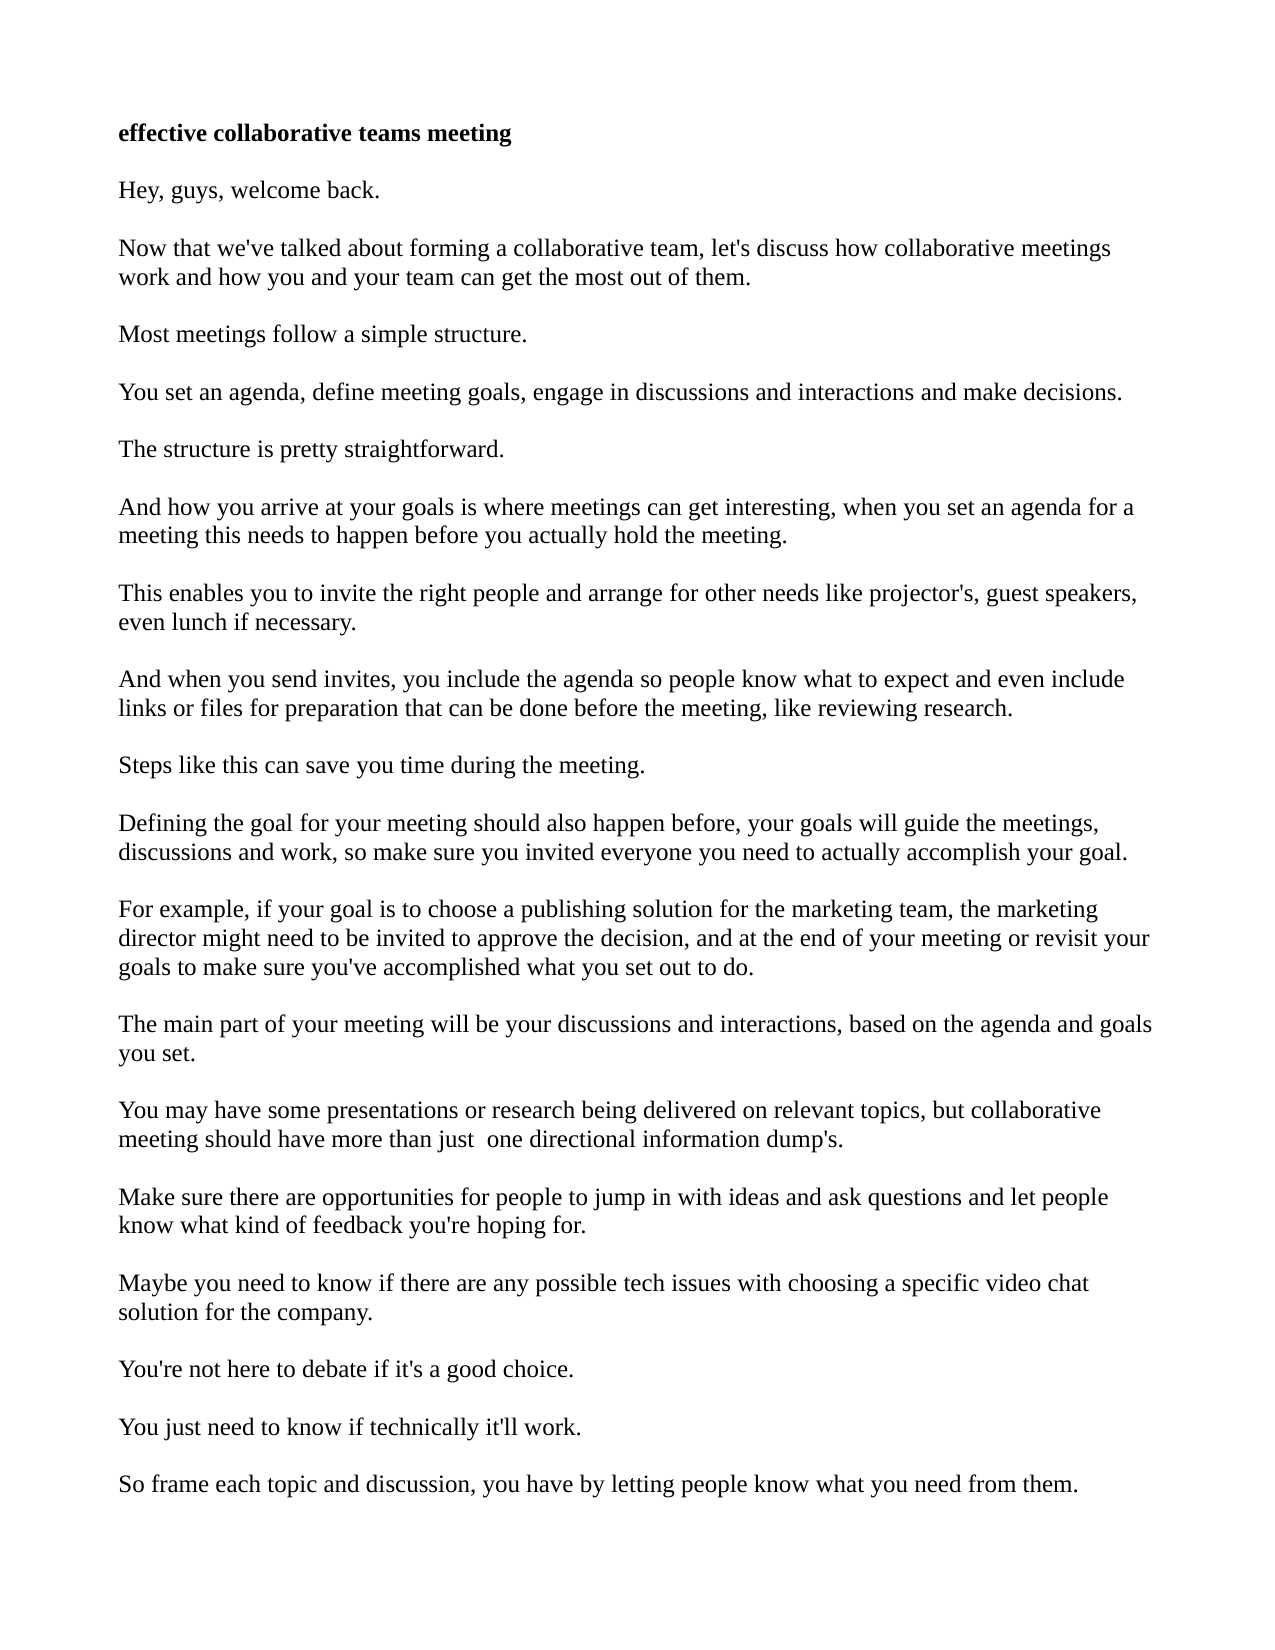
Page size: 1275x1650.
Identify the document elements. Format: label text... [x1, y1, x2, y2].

text And when you send invites, you include the agenda so people know what to expect and even include links or files for preparation that can be done before the meeting, like reviewing research. [118, 664, 1157, 722]
text You may have some presentations or research being delivered on relevant topics, but collaborative meeting should have more than just one directional information dump's. [118, 1096, 1157, 1153]
text Now that we've talked about forming a collaborative team, let's discuss how collaborative meetings work and how you and your team can get the most out of them. [118, 233, 1157, 291]
text This enables you to invite the right people and arrange for other needs like projector's, guest speakers, even lunch if necessary. [118, 578, 1157, 636]
text Maybe you need to know if there are any possible tech issues with choosing a specific video chat solution for the company. [118, 1268, 1157, 1326]
text Hey, guys, welcome back. [118, 176, 1157, 204]
text So frame each topic and discussion, you have by letting people know what you need from them. [118, 1469, 1157, 1498]
text The main part of your meeting will be your discussions and interactions, based on the agenda and goals you set. [118, 1009, 1157, 1067]
text You're not here to debate if it's a good choice. [118, 1354, 1157, 1383]
text You just need to know if technically it'll work. [118, 1412, 1157, 1441]
text You set an agenda, define meeting goals, engage in discussions and interactions and make decisions. [118, 377, 1157, 406]
text For example, if your goal is to choose a publishing solution for the marketing team, the marketing director might need to be invited to approve the decision, and at the end of your meeting or revisit your goals to make sure you've accomplished what you set out to do. [118, 894, 1157, 981]
text effective collaborative teams meeting [118, 118, 1157, 147]
text Make sure there are opportunities for people to jump in with ideas and ask questions and let people know what kind of feedback you're hoping for. [118, 1182, 1157, 1239]
text And how you arrive at your goals is where meetings can get interesting, when you set an agenda for a meeting this needs to happen before you actually hold the meeting. [118, 492, 1157, 549]
text Most meetings follow a simple structure. [118, 319, 1157, 348]
text Steps like this can save you time during the meeting. [118, 751, 1157, 779]
text Defining the goal for your meeting should also happen before, your goals will guide the meetings, discussions and work, so make sure you invited everyone you need to actually accomplish your goal. [118, 808, 1157, 866]
text The structure is pretty straightforward. [118, 434, 1157, 463]
